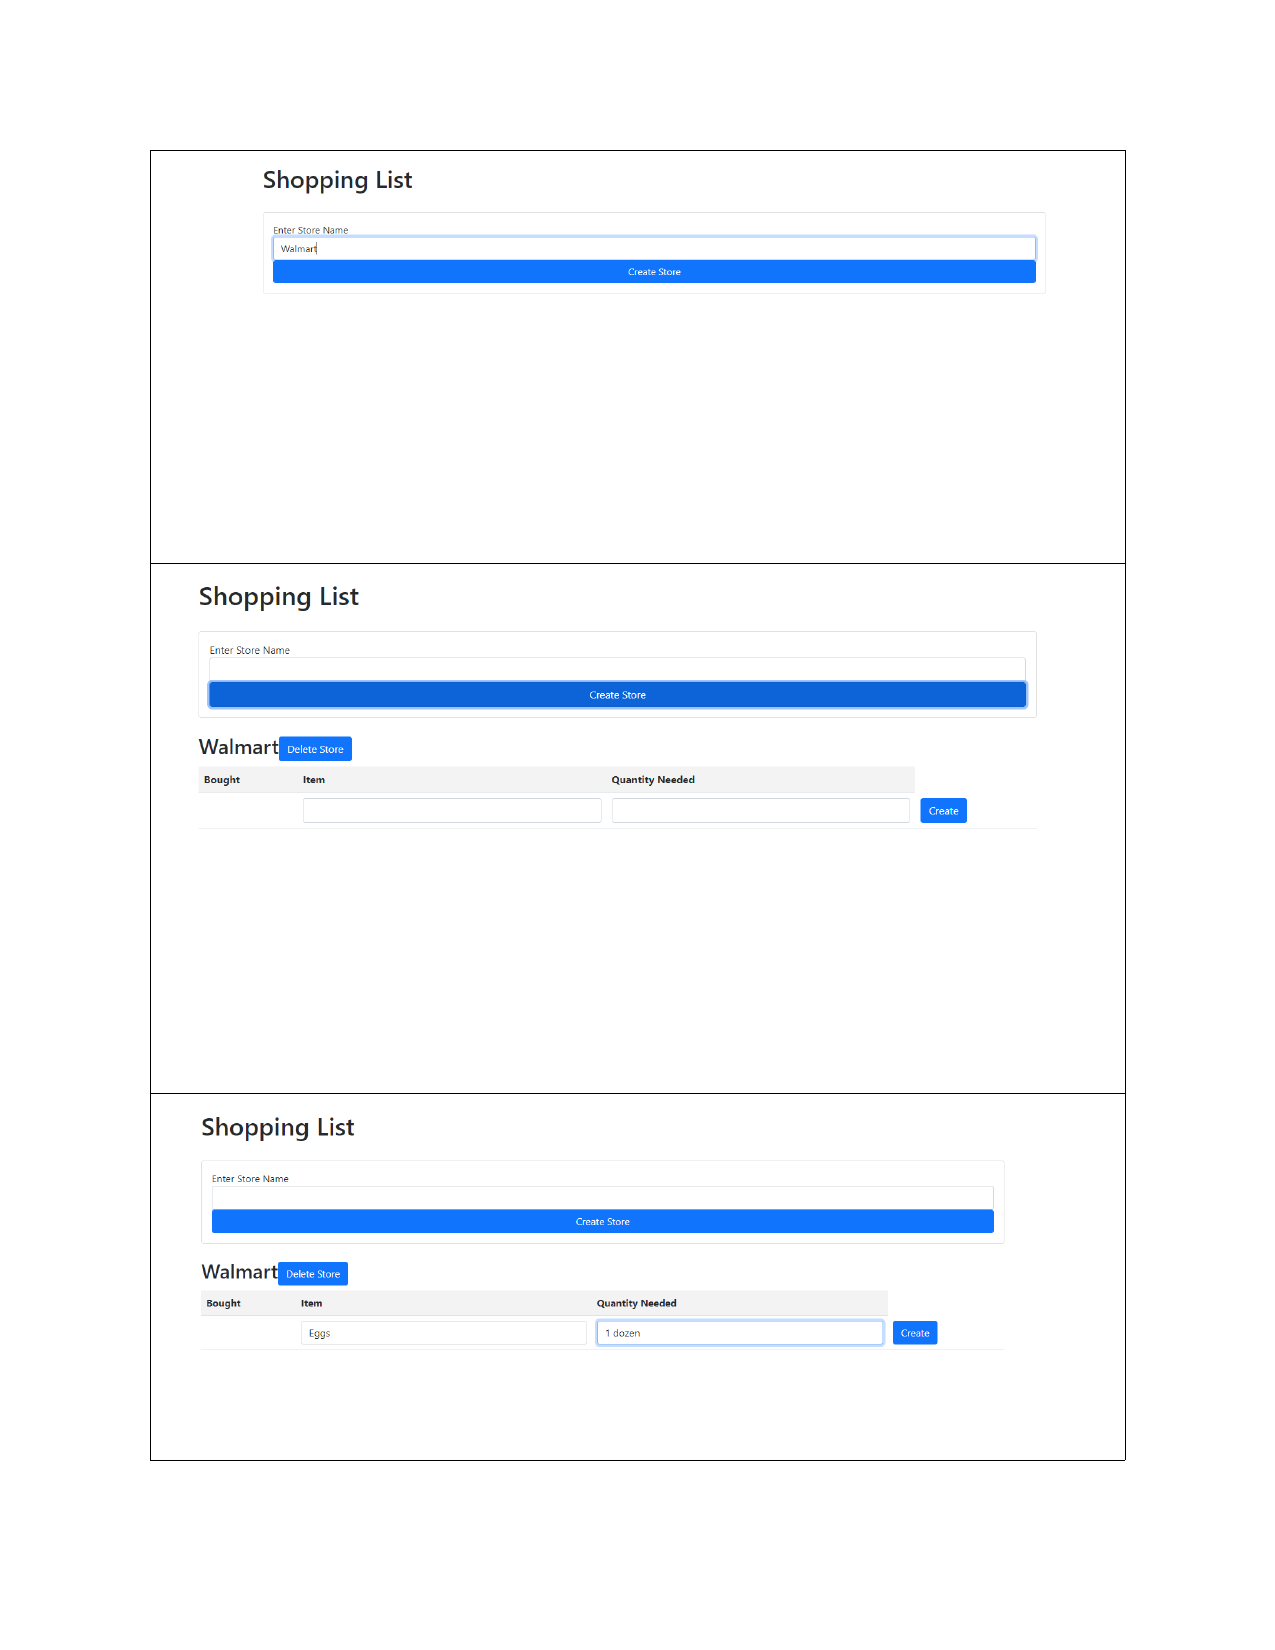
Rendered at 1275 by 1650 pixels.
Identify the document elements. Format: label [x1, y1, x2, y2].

table_cell [151, 1094, 1125, 1459]
picture [155, 155, 1120, 510]
table_cell [151, 151, 1125, 563]
picture [155, 568, 1120, 1040]
picture [155, 1098, 1120, 1407]
table_cell [151, 564, 1125, 1093]
